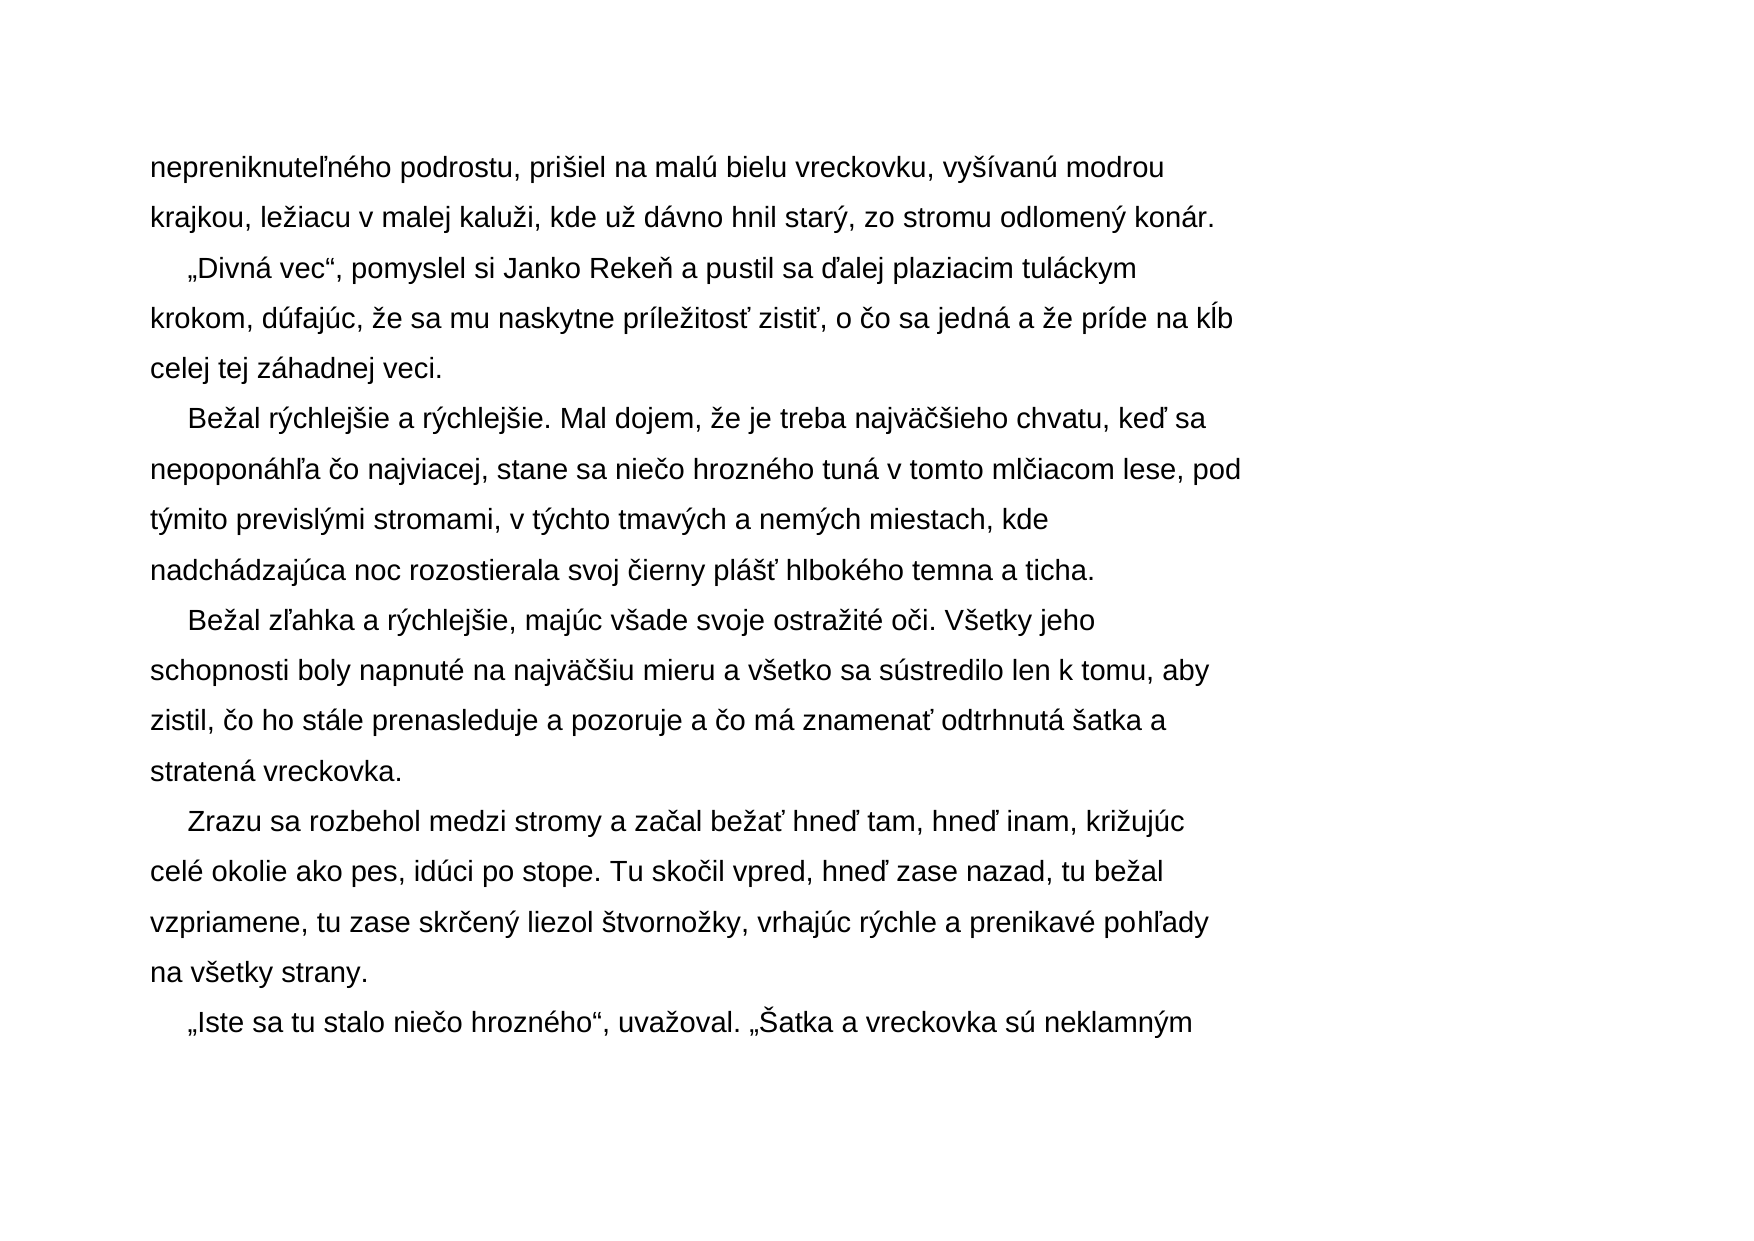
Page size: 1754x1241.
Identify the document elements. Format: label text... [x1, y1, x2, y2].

text Zrazu sa rozbehol medzi stromy a začal bežať hneď tam, hneď inam, križujúc celé okolie ako pes, idúci po stope. Tu skočil vpred, hneď zase nazad, tu bežal vzpriamene, tu zase skrčený liezol štvornožky, vrhajúc rýchle a prenikavé po­hľady na všetky strany. [150, 804, 1243, 988]
text „Iste sa tu stalo niečo hrozného“, uvažoval. „Šatka a vreckovka sú neklamným [150, 1005, 1243, 1039]
text Bežal zľahka a rýchlejšie, majúc všade svo­je ostražité oči. Všetky jeho schopnosti boly na­pnuté na najväčšiu mieru a všetko sa sústredilo len k tomu, aby zistil, čo ho stále prenasleduje a pozoruje a čo má znamenať odtrhnutá šatka a stratená vreckovka. [150, 603, 1243, 787]
text Bežal rýchlejšie a rýchlejšie. Mal dojem, že je treba najväčšieho chvatu, keď sa nepoponáhľa čo najviacej, stane sa niečo hrozného tuná v tom­to mlčiacom lese, pod týmito previslými stroma­mi, v týchto tmavých a nemých miestach, kde nadchádzajúca noc rozostierala svoj čierny plášť hlbokého temna a ticha. [150, 402, 1243, 586]
text nepreniknuteľného podrostu, pri­šiel na malú bielu vreckovku, vyšívanú modrou krajkou, ležiacu v malej kaluži, kde už dávno hnil starý, zo stromu odlomený konár. [150, 150, 1243, 234]
text „Divná vec“, pomyslel si Janko Rekeň a pu­stil sa ďalej plaziacim tuláckym krokom, dúfajúc, že sa mu naskytne príležitosť zistiť, o čo sa jed­ná a že príde na kĺb celej tej záhadnej veci. [150, 251, 1243, 385]
